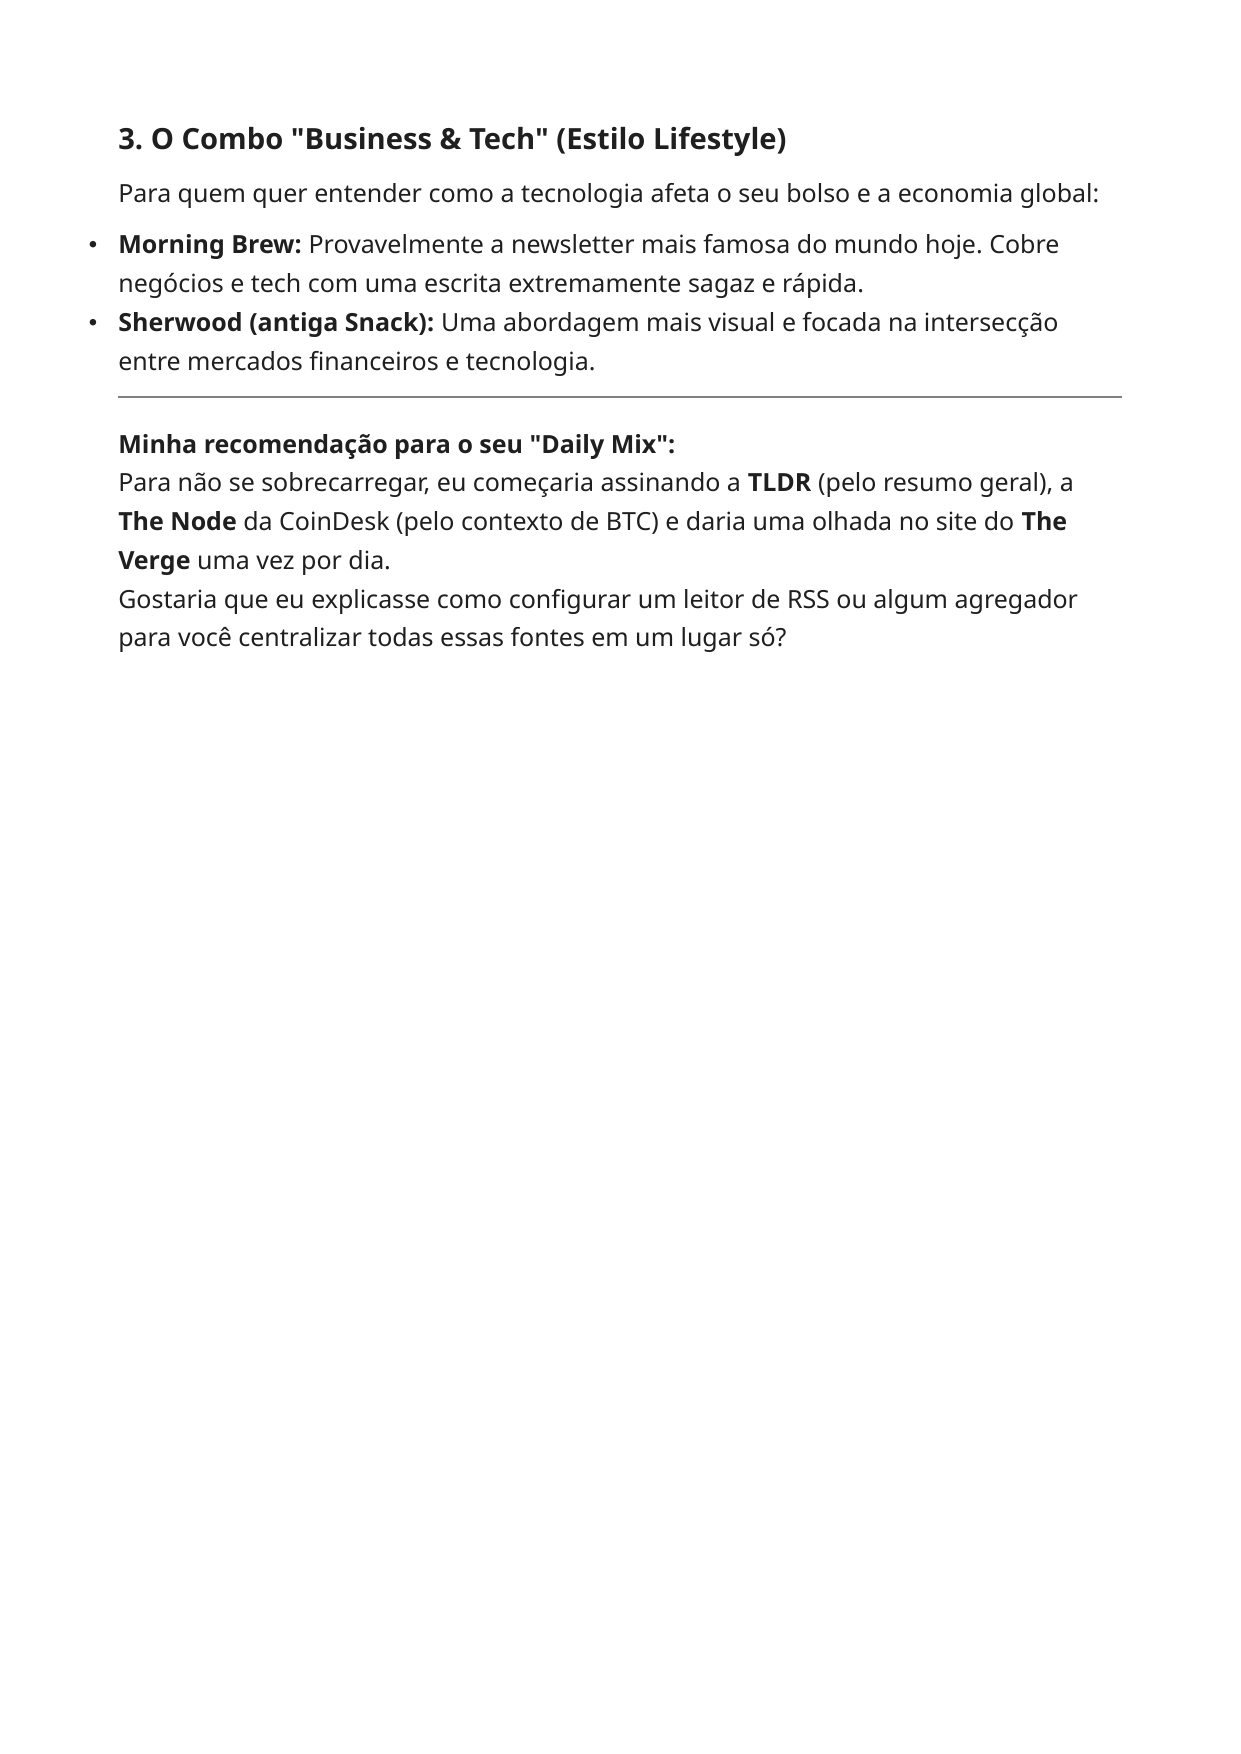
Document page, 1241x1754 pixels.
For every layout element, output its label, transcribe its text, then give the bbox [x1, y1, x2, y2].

text Para não se sobrecarregar, eu começaria assinando a TLDR (pelo resumo geral), a The Node da CoinDesk (pelo contexto de BTC) e daria uma olhada no site do The Verge uma vez por dia. [118, 465, 1122, 577]
text Para quem quer entender como a tecnologia afeta o seu bolso e a economia global: [118, 176, 1122, 210]
text Gostaria que eu explicasse como configurar um leitor de RSS ou algum agregador para você centralizar todas essas fontes em um lugar só? [118, 581, 1122, 654]
text Minha recomendação para o seu "Daily Mix": [118, 426, 1122, 460]
subtitle 3. O Combo "Business & Tech" (Estilo Lifestyle) [118, 118, 1122, 158]
list Sherwood (antiga Snack): Uma abordagem mais visual e focada na intersecção entre mercados financeiros e tecnologia. [118, 304, 1122, 377]
list Morning Brew: Provavelmente a newsletter mais famosa do mundo hoje. Cobre negócios e tech com uma escrita extremamente sagaz e rápida. [118, 227, 1122, 300]
